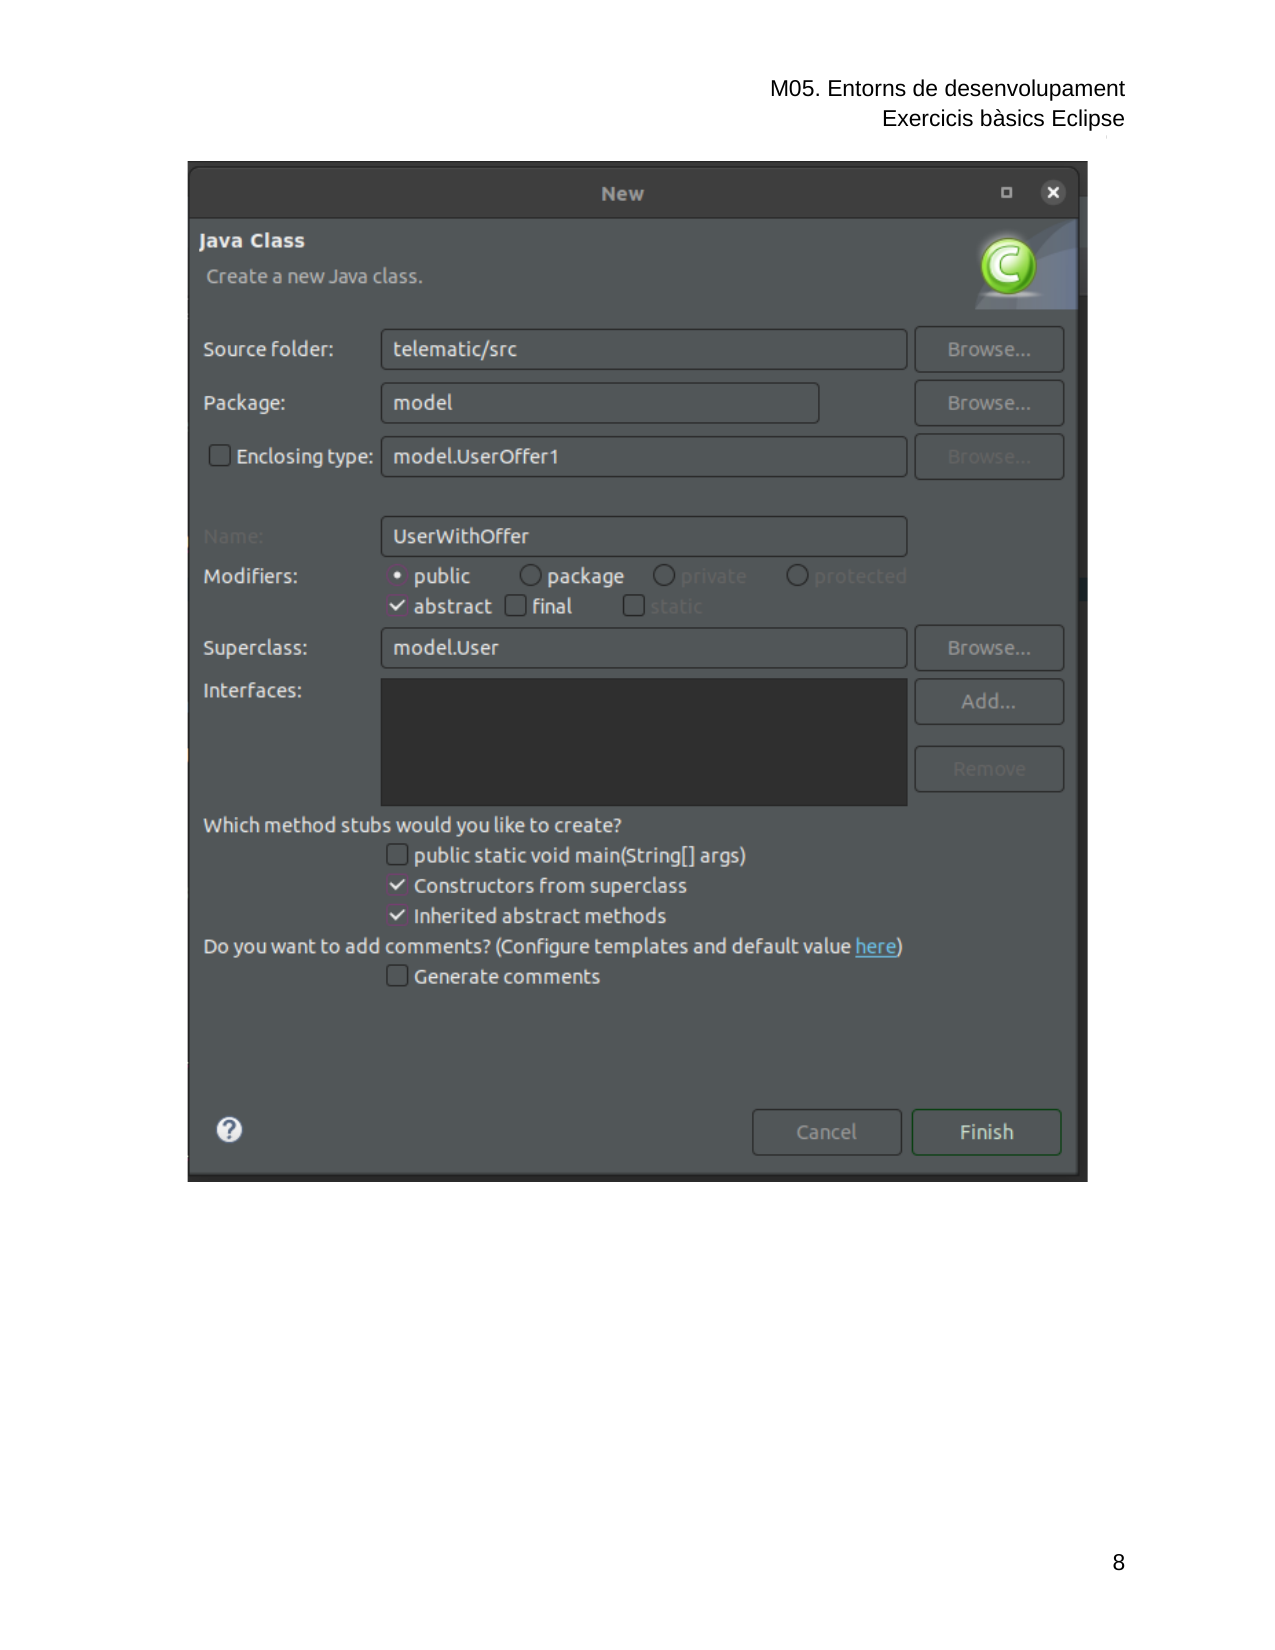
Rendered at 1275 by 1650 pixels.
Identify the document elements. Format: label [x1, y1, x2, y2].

picture [187, 161, 1088, 1182]
